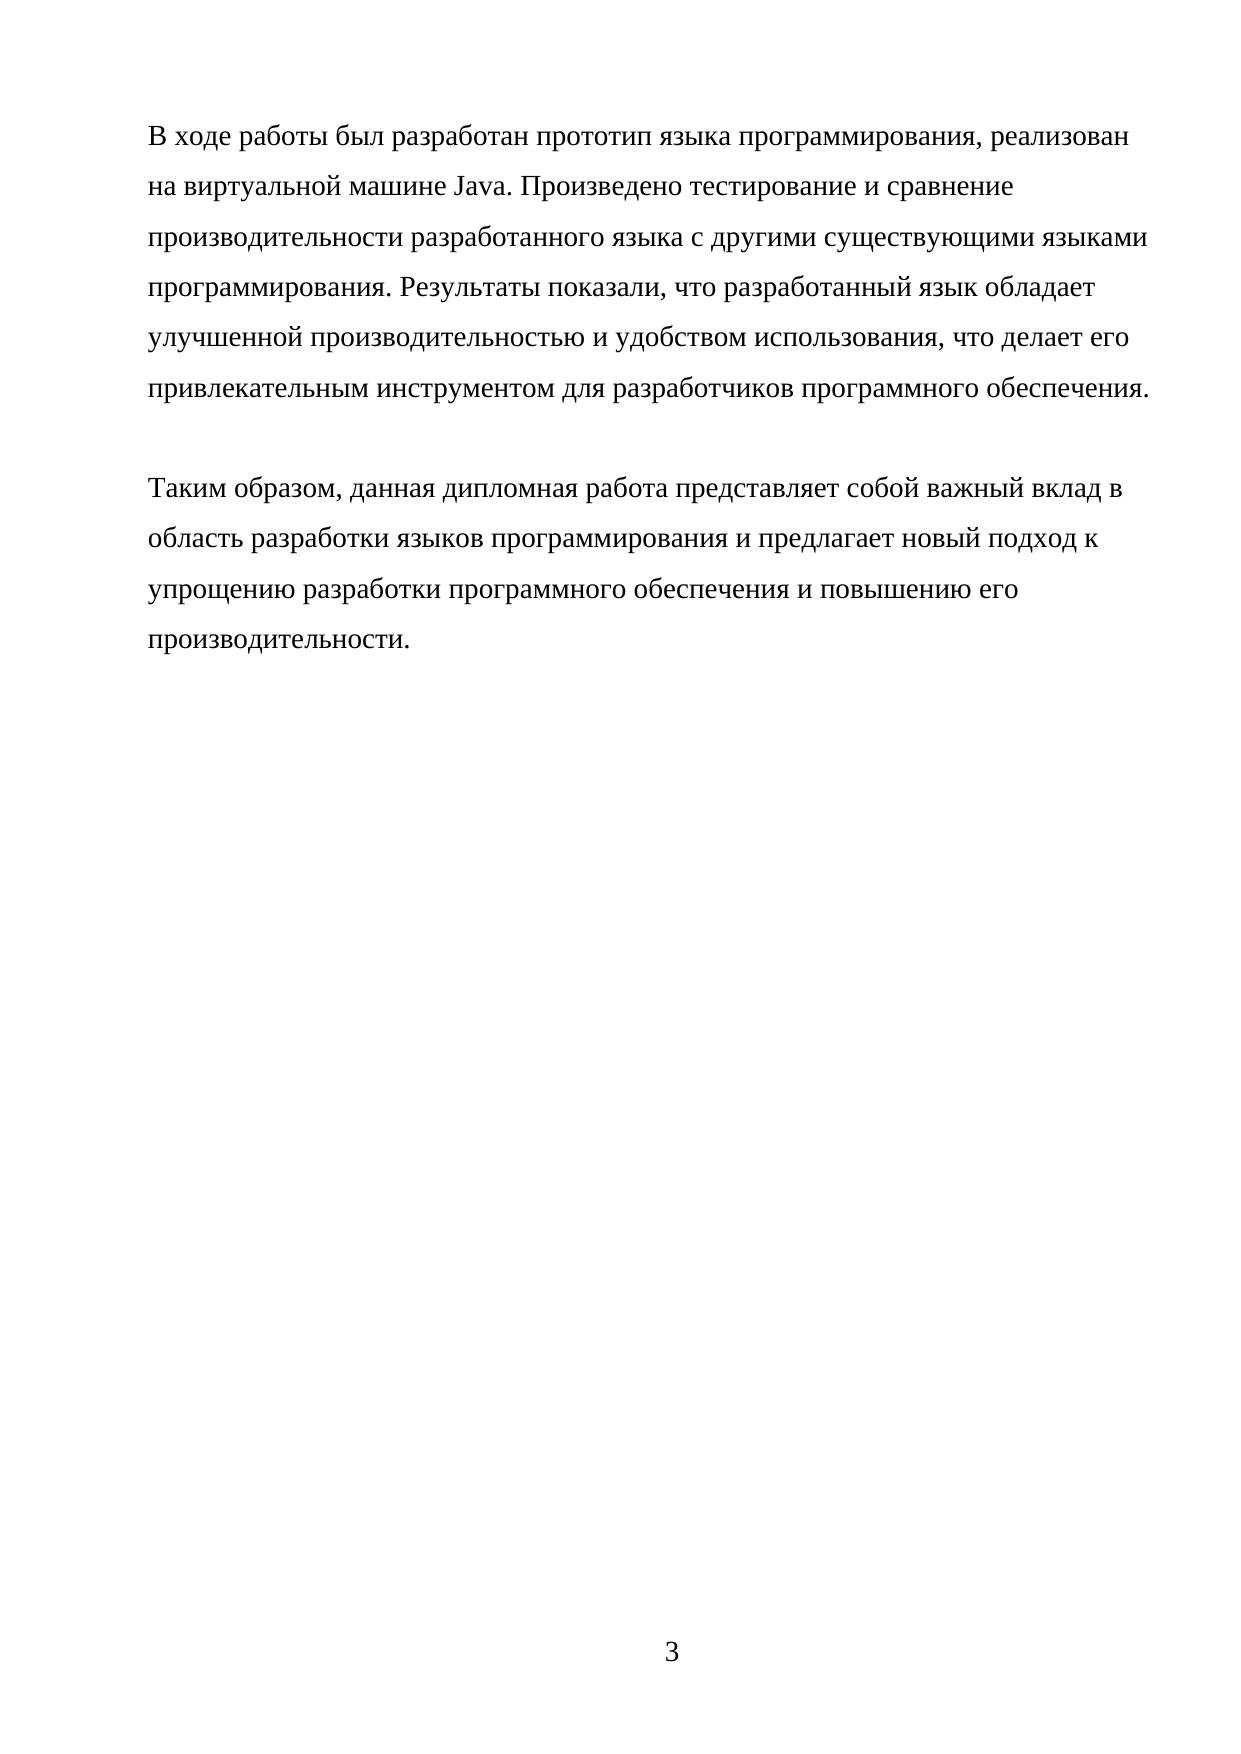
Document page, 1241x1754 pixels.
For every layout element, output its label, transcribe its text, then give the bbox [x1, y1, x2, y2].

text В ходе работы был разработан прототип языка программирования, реализован на виртуальной машине Java. Произведено тестирование и сравнение производительности разработанного языка с другими существующими языками программирования. Результаты показали, что разработанный язык обладает улучшенной производительностью и удобством использования, что делает его привлекательным инструментом для разработчиков программного обеспечения. [148, 118, 1152, 403]
text Таким образом, данная дипломная работа представляет собой важный вклад в область разработки языков программирования и предлагает новый подход к упрощению разработки программного обеспечения и повышению его производительности. [148, 470, 1152, 655]
